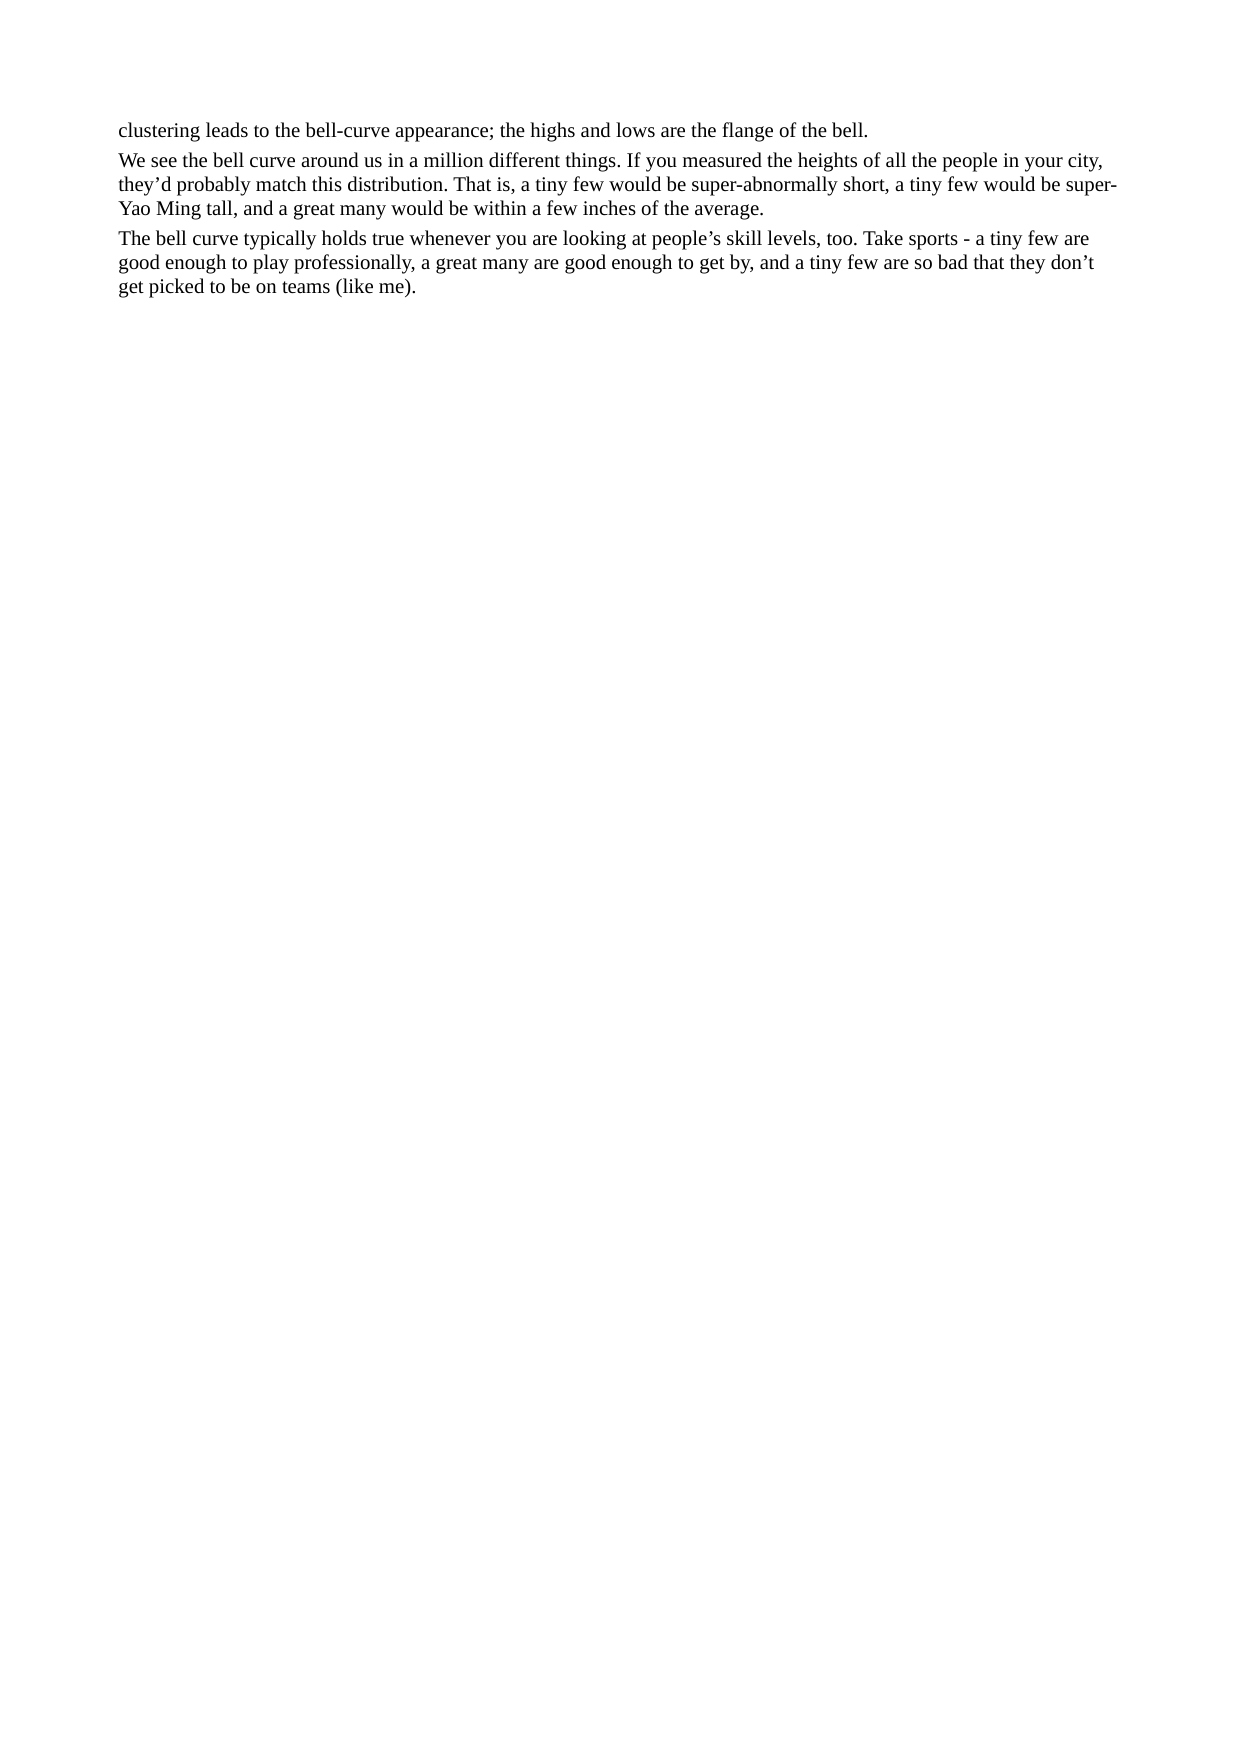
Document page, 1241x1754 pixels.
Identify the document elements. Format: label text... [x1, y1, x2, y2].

text clustering leads to the bell-curve appearance; the highs and lows are the flange of the bell. [118, 118, 1122, 142]
text The bell curve typically holds true whenever you are looking at people’s skill levels, too. Take sports - a tiny few are good enough to play professionally, a great many are good enough to get by, and a tiny few are so bad that they don’t get picked to be on teams (like me). [118, 226, 1122, 298]
text We see the bell curve around us in a million different things. If you measured the heights of all the people in your city, they’d probably match this distribution. That is, a tiny few would be super-abnormally short, a tiny few would be super-Yao Ming tall, and a great many would be within a few inches of the average. [118, 148, 1122, 220]
